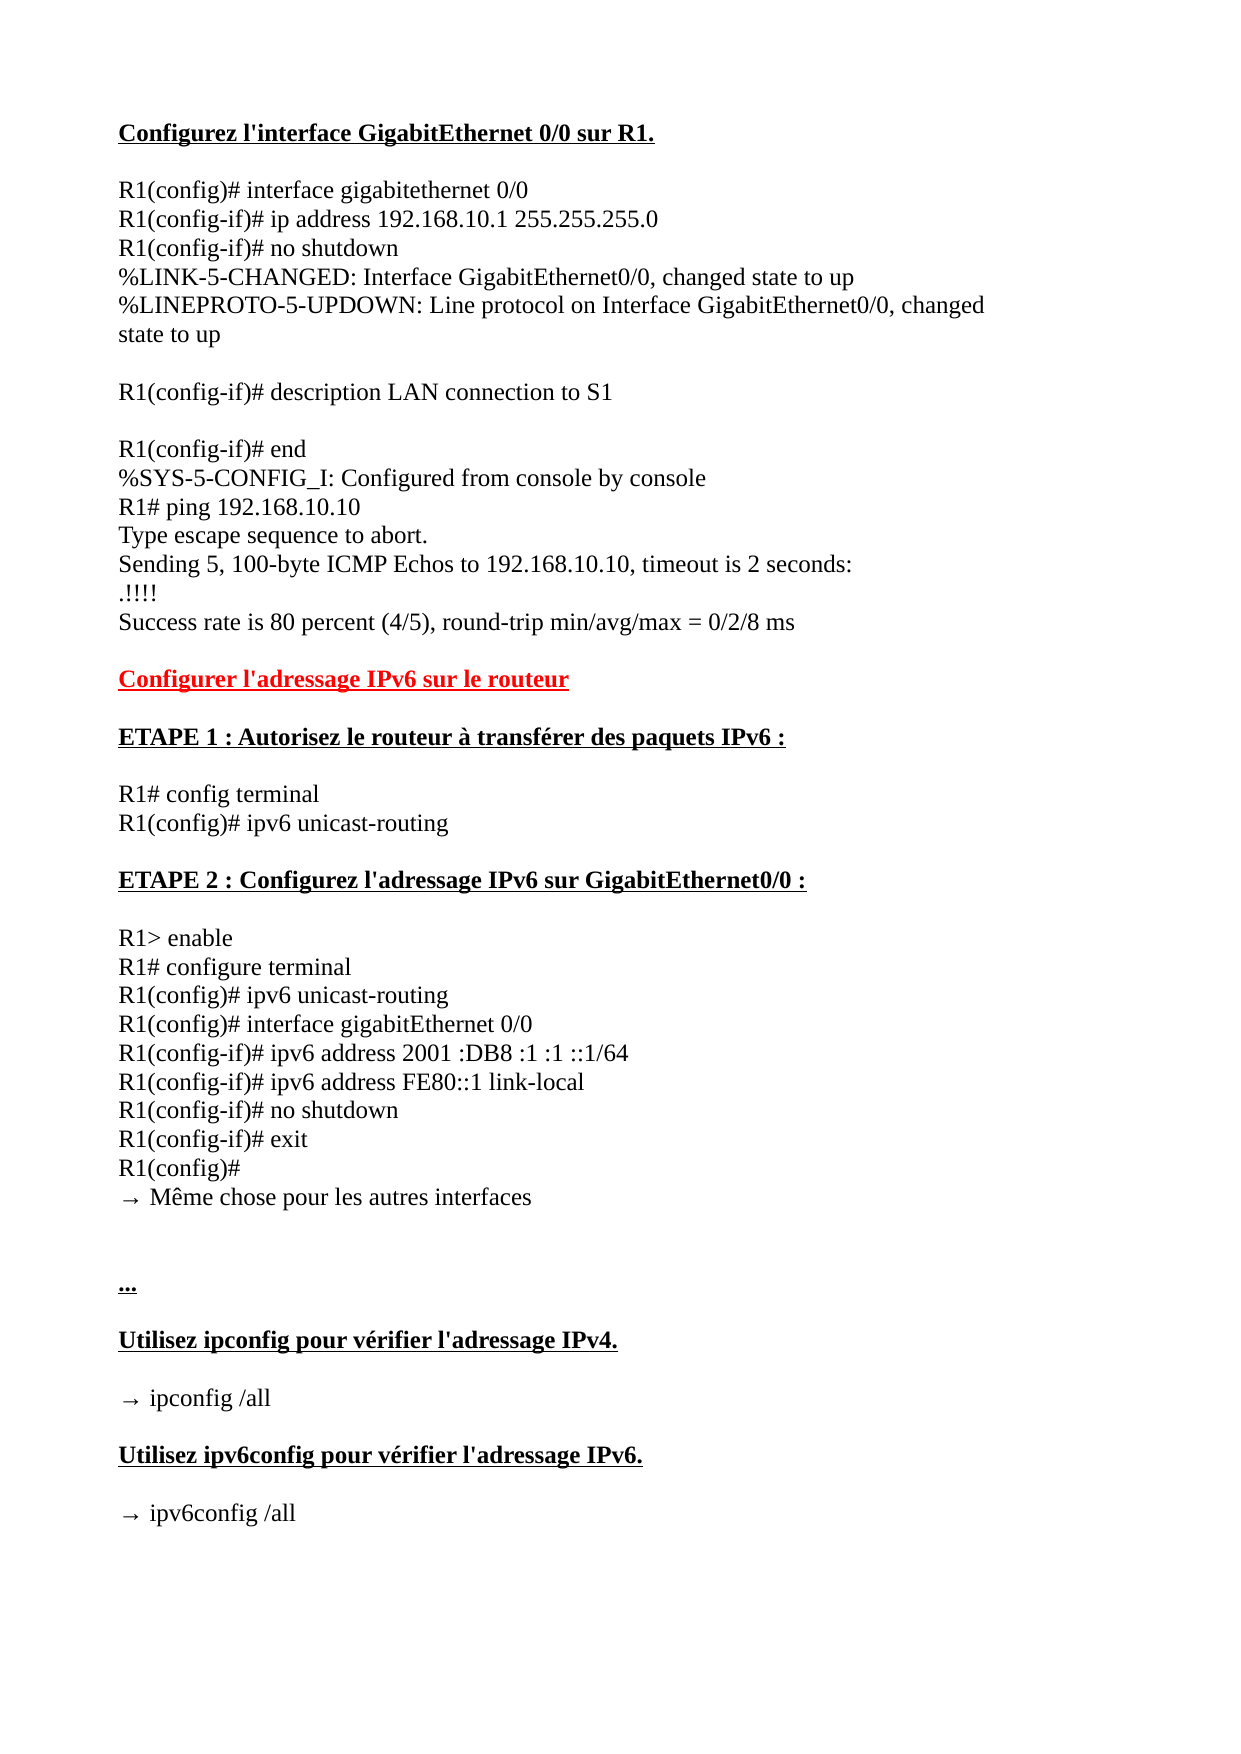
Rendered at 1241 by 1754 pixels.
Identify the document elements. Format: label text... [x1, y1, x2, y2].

text R1(config-if)# end [118, 434, 1122, 463]
text R1(config-if)# no shutdown [118, 233, 1122, 262]
text Sending 5, 100-byte ICMP Echos to 192.168.10.10, timeout is 2 seconds: [118, 549, 1122, 578]
text ... [118, 1268, 1122, 1297]
text Configurer l'adressage IPv6 sur le routeur [118, 664, 1122, 693]
text Utilisez ipv6config pour vérifier l'adressage IPv6. [118, 1441, 1122, 1469]
text R1# config terminal [118, 779, 1122, 808]
text R1(config-if)# ip address 192.168.10.1 255.255.255.0 [118, 204, 1122, 233]
text R1(config)# interface gigabitEthernet 0/0 [118, 1009, 1122, 1038]
text Success rate is 80 percent (4/5), round-trip min/avg/max = 0/2/8 ms [118, 607, 1122, 636]
text R1(config)# ipv6 unicast-routing [118, 808, 1122, 837]
text R1(config)# interface gigabitethernet 0/0 [118, 176, 1122, 204]
text R1# configure terminal [118, 952, 1122, 981]
text %LINK-5-CHANGED: Interface GigabitEthernet0/0, changed state to up [118, 262, 1122, 291]
text ETAPE 1 : Autorisez le routeur à transférer des paquets IPv6 : [118, 722, 1122, 751]
text R1(config-if)# exit [118, 1124, 1122, 1153]
text R1(config)# ipv6 unicast-routing [118, 981, 1122, 1009]
text → ipconfig /all [118, 1383, 1122, 1412]
text %SYS-5-CONFIG_I: Configured from console by console [118, 463, 1122, 492]
text Type escape sequence to abort. [118, 521, 1122, 549]
text R1(config)# [118, 1153, 1122, 1182]
text → Même chose pour les autres interfaces [118, 1182, 1122, 1211]
text Utilisez ipconfig pour vérifier l'adressage IPv4. [118, 1326, 1122, 1354]
text R1# ping 192.168.10.10 [118, 492, 1122, 521]
text R1(config-if)# no shutdown [118, 1096, 1122, 1124]
text R1(config-if)# ipv6 address FE80::1 link-local [118, 1067, 1122, 1096]
text Configurez l'interface GigabitEthernet 0/0 sur R1. [118, 118, 1122, 147]
text R1(config-if)# description LAN connection to S1 [118, 377, 1122, 406]
text .!!!! [118, 578, 1122, 607]
text R1(config-if)# ipv6 address 2001 :DB8 :1 :1 ::1/64 [118, 1038, 1122, 1067]
text ETAPE 2 : Configurez l'adressage IPv6 sur GigabitEthernet0/0 : [118, 866, 1122, 894]
text %LINEPROTO-5-UPDOWN: Line protocol on Interface GigabitEthernet0/0, changed [118, 291, 1122, 319]
text R1> enable [118, 923, 1122, 952]
text state to up [118, 319, 1122, 348]
text → ipv6config /all [118, 1498, 1122, 1527]
